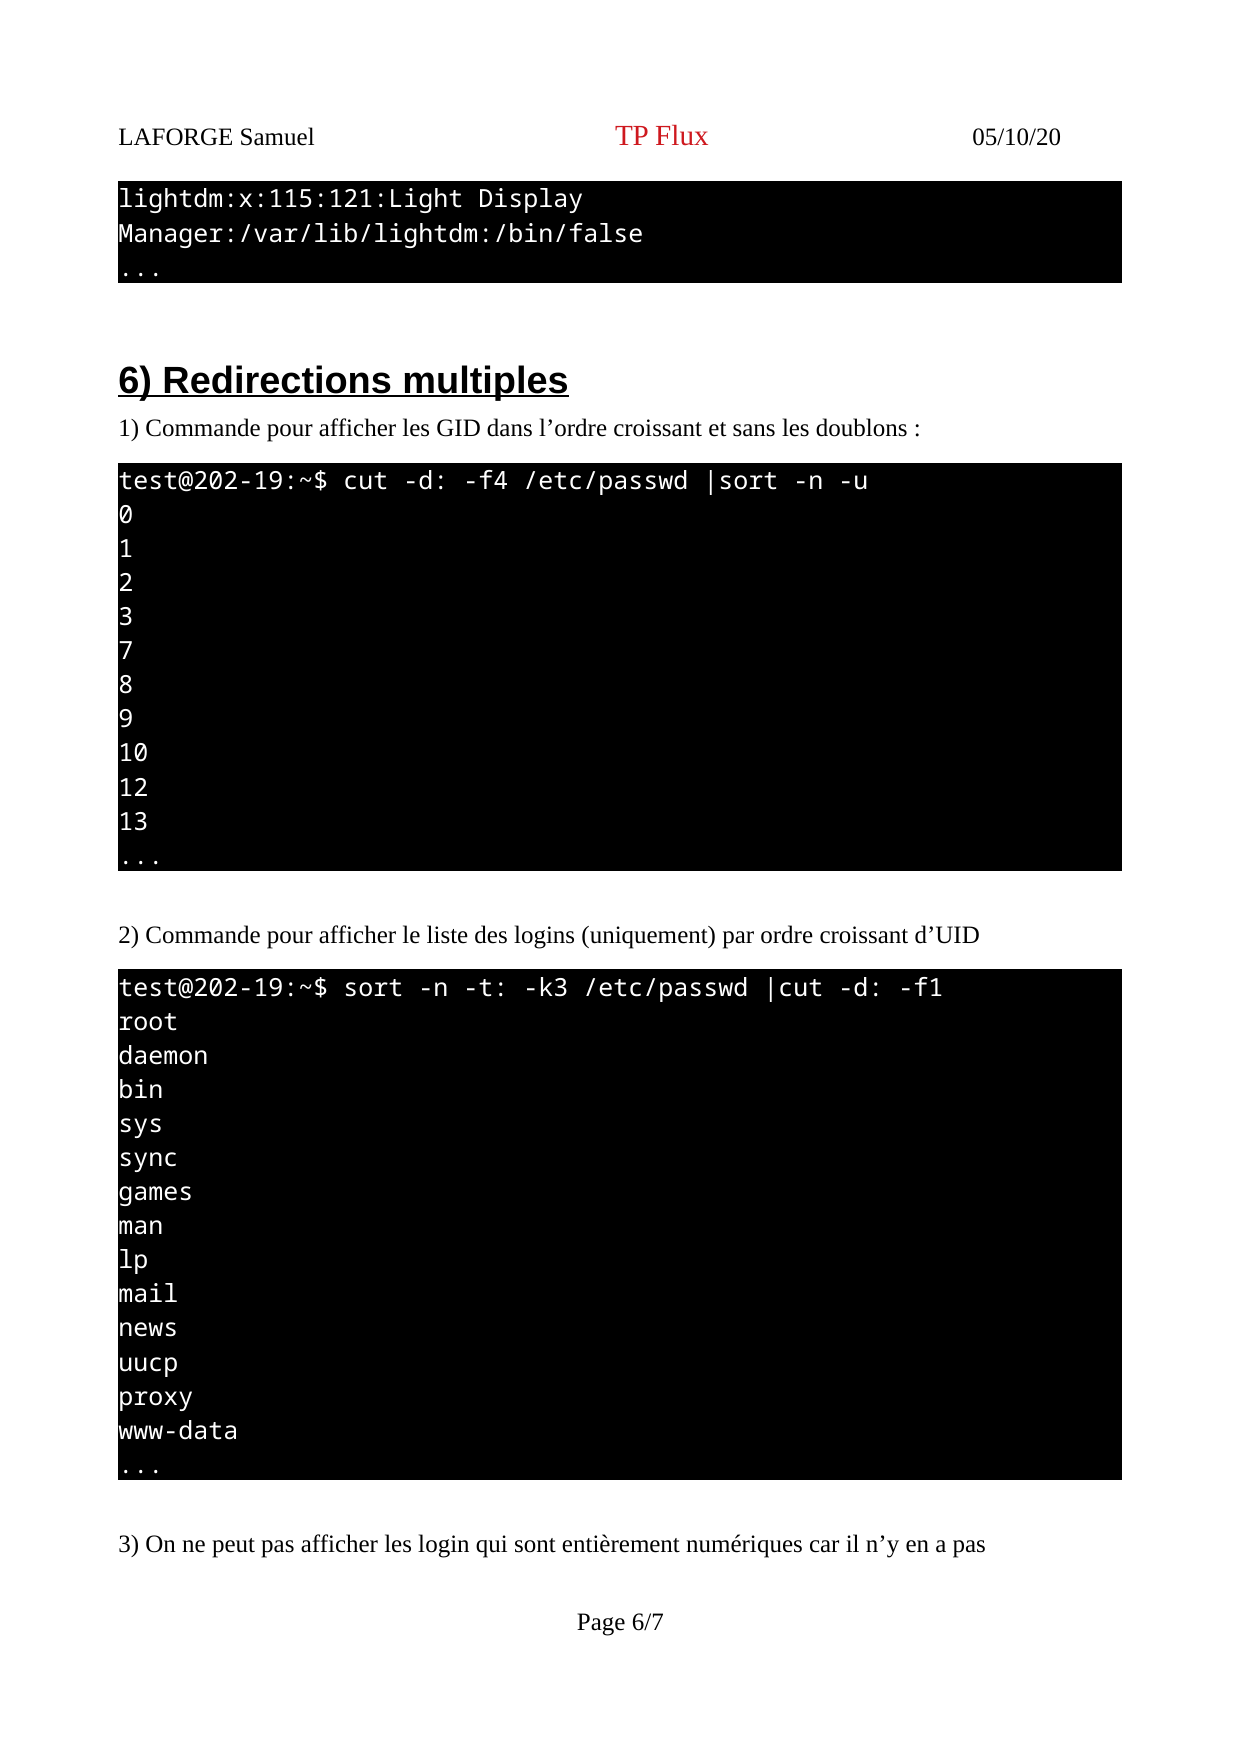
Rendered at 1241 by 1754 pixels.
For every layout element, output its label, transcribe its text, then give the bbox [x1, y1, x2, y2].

text 3 [118, 599, 1122, 633]
text 10 [118, 735, 1122, 769]
text test@202-19:~$ sort -n -t: -k3 /etc/passwd |cut -d: -f1 [118, 969, 1122, 1003]
text ... [118, 249, 1122, 283]
text bin [118, 1072, 1122, 1106]
text 9 [118, 701, 1122, 735]
text lightdm:x:115:121:Light Display Manager:/var/lib/lightdm:/bin/false [118, 181, 1122, 249]
text uucp [118, 1344, 1122, 1378]
text 12 [118, 769, 1122, 803]
text news [118, 1310, 1122, 1344]
text lp [118, 1242, 1122, 1276]
text 1 [118, 531, 1122, 565]
text 2 [118, 565, 1122, 599]
text mail [118, 1276, 1122, 1310]
text 8 [118, 667, 1122, 701]
text daemon [118, 1038, 1122, 1072]
text root [118, 1003, 1122, 1038]
text test@202-19:~$ cut -d: -f4 /etc/passwd |sort -n -u [118, 463, 1122, 497]
text sync [118, 1140, 1122, 1174]
text ... [118, 1446, 1122, 1480]
text sys [118, 1106, 1122, 1140]
text man [118, 1208, 1122, 1242]
text ... [118, 837, 1122, 871]
subtitle 6) Redirections multiples [118, 357, 1122, 401]
text 13 [118, 803, 1122, 837]
text proxy [118, 1378, 1122, 1412]
text 3) On ne peut pas afficher les login qui sont entièrement numériques car il n’y en a pas [118, 1529, 1122, 1558]
text 0 [118, 497, 1122, 531]
text www-data [118, 1412, 1122, 1446]
text 7 [118, 633, 1122, 667]
text 1) Commande pour afficher les GID dans l’ordre croissant et sans les doublons : [118, 413, 1122, 442]
text 2) Commande pour afficher le liste des logins (uniquement) par ordre croissant d’UID [118, 920, 1122, 949]
text games [118, 1174, 1122, 1208]
